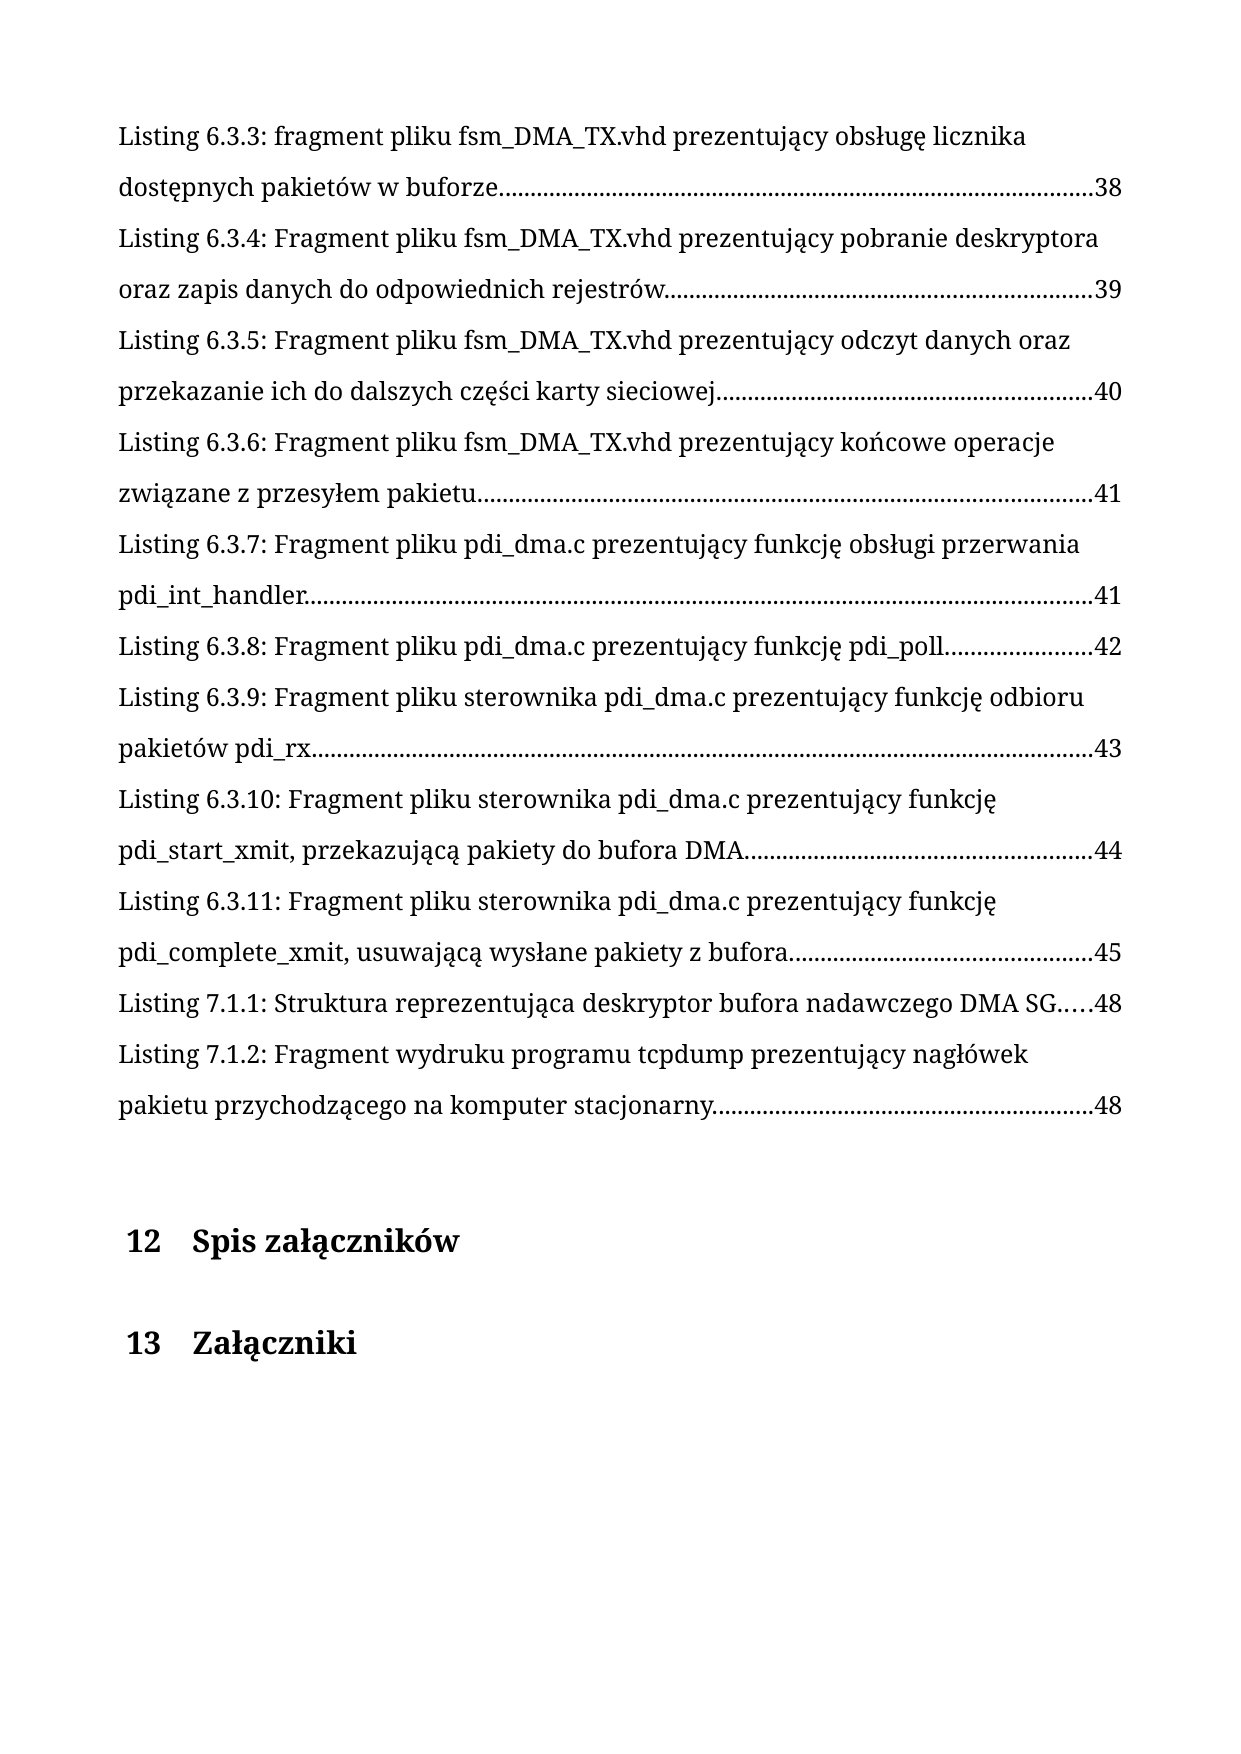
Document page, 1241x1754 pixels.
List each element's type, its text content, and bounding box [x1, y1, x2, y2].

text Listing 6.3.8: Fragment pliku pdi_dma.c prezentujący funkcję pdi_poll. 42 [118, 628, 1122, 663]
text Listing 6.3.5: Fragment pliku fsm_DMA_TX.vhd prezentujący odczyt danych oraz przekazanie ich do dalszych części karty sieciowej. 40 [118, 322, 1122, 407]
subtitle Spis załączników [118, 1219, 1122, 1262]
text Listing 6.3.10: Fragment pliku sterownika pdi_dma.c prezentujący funkcję pdi_start_xmit, przekazującą pakiety do bufora DMA. 44 [118, 782, 1122, 867]
text Listing 6.3.11: Fragment pliku sterownika pdi_dma.c prezentujący funkcję pdi_complete_xmit, usuwającą wysłane pakiety z bufora. 45 [118, 884, 1122, 969]
text Listing 6.3.7: Fragment pliku pdi_dma.c prezentujący funkcję obsługi przerwania pdi_int_handler. 41 [118, 526, 1122, 612]
text Listing 7.1.2: Fragment wydruku programu tcpdump prezentujący nagłówek pakietu przychodzącego na komputer stacjonarny. 48 [118, 1037, 1122, 1122]
subtitle Załączniki [118, 1321, 1122, 1363]
text Listing 7.1.1: Struktura reprezentująca deskryptor bufora nadawczego DMA SG. 48 [118, 986, 1122, 1020]
text Listing 6.3.6: Fragment pliku fsm_DMA_TX.vhd prezentujący końcowe operacje związane z przesyłem pakietu. 41 [118, 424, 1122, 509]
text Listing 6.3.4: Fragment pliku fsm_DMA_TX.vhd prezentujący pobranie deskryptora oraz zapis danych do odpowiednich rejestrów. 39 [118, 220, 1122, 305]
text Listing 6.3.9: Fragment pliku sterownika pdi_dma.c prezentujący funkcję odbioru pakietów pdi_rx 43 [118, 679, 1122, 765]
text Listing 6.3.3: fragment pliku fsm_DMA_TX.vhd prezentujący obsługę licznika dostępnych pakietów w buforze. 38 [118, 118, 1122, 203]
